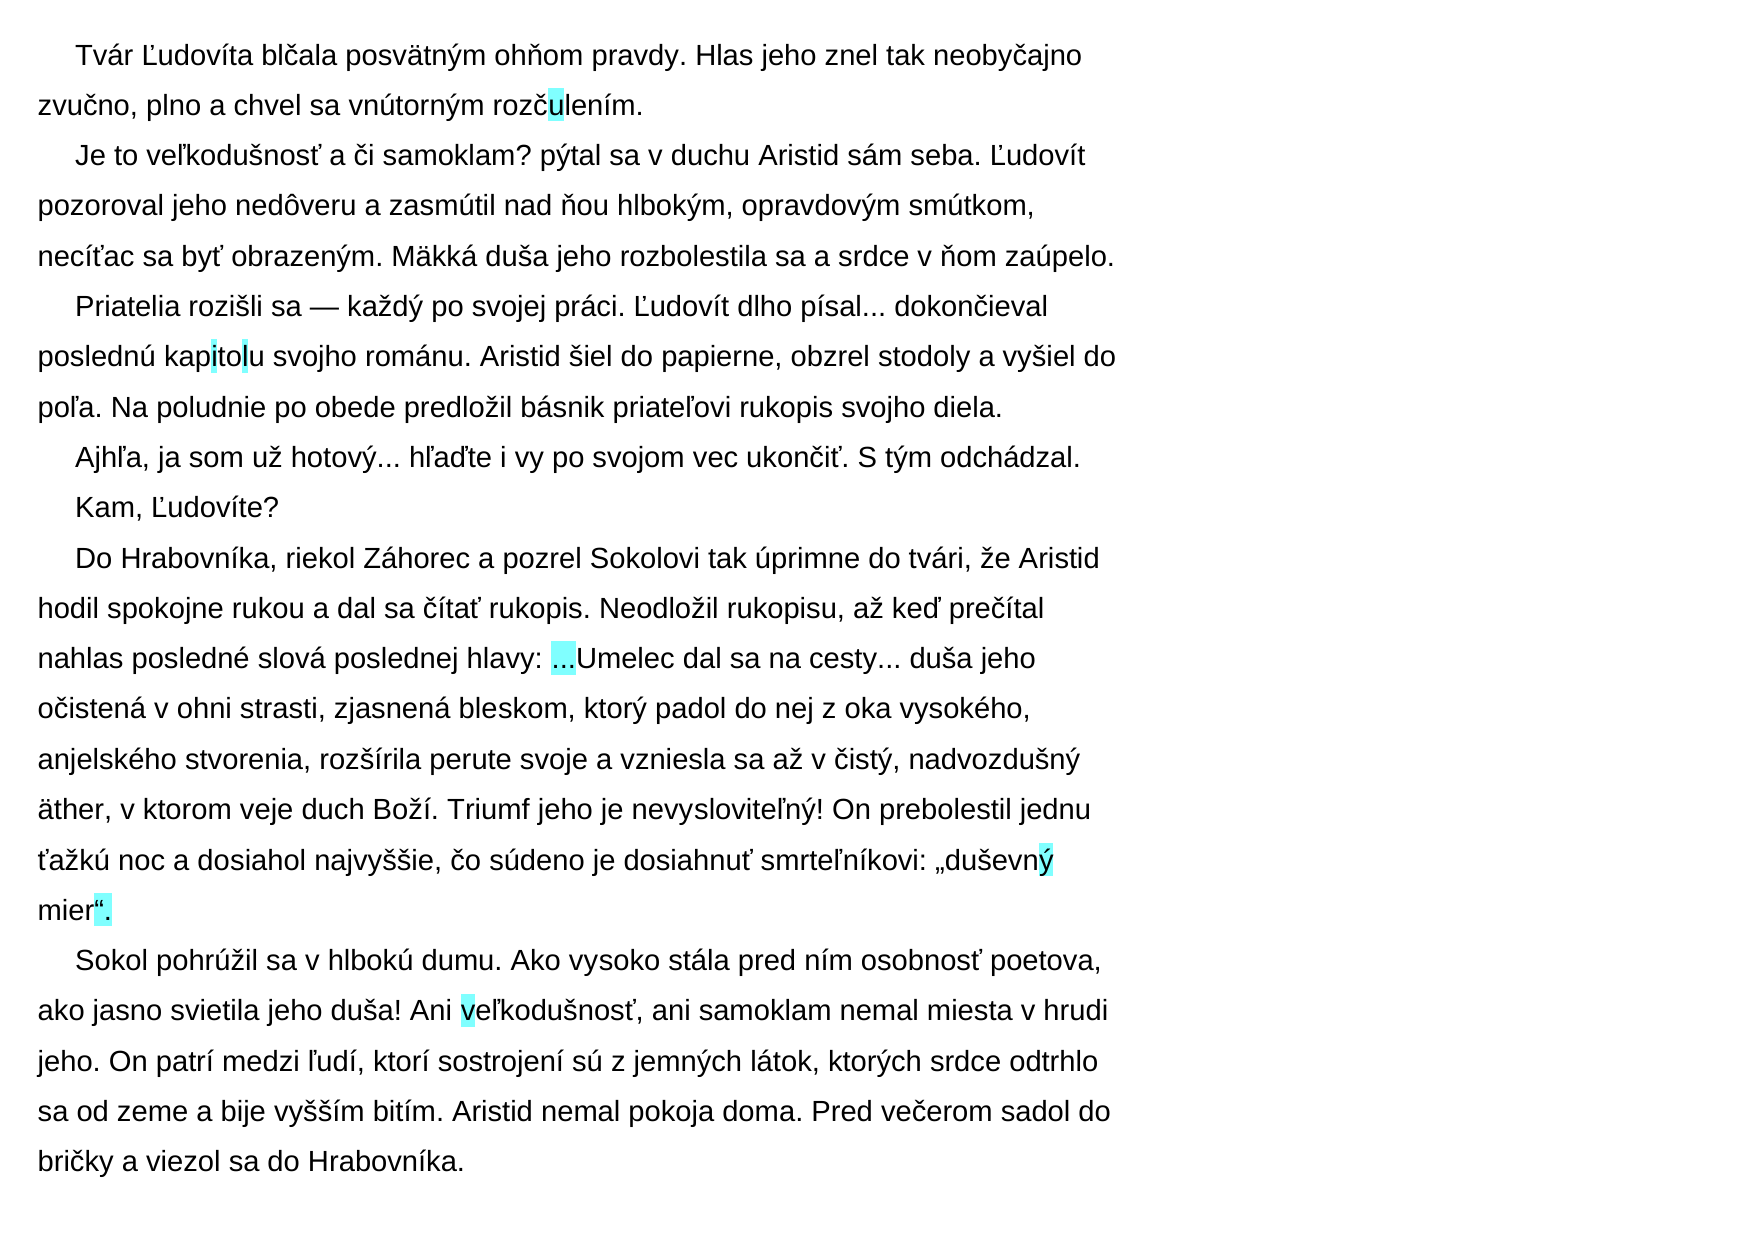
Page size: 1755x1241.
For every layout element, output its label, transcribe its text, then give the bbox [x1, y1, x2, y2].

text Tvár Ľudovíta blčala posvätným ohňom pravdy. Hlas jeho znel tak neobyčajno zvučno, plno a chvel sa vnútorným rozčulením. [37, 37, 1130, 121]
text Ajhľa, ja som už hotový... hľaďte i vy po svojom vec ukončiť. S tým odchádzal. [37, 440, 1130, 473]
text Do Hrabovníka, riekol Záhorec a pozrel Sokolovi tak úprimne do tvári, že Aristid hodil spokojne rukou a dal sa čítať rukopis. Neodložil rukopisu, až keď prečítal nahlas posledné slová poslednej hlavy: ...Umelec dal sa na cesty... duša jeho očistená v ohni strasti, zjasnená ble­skom, ktorý padol do nej z oka vysokého, anjelského stvorenia, rozšírila perute svoje a vzniesla sa až v čistý, nadvozdušný äther, v ktorom veje duch Boží. Triumf jeho je nevy­sloviteľný! On prebolestil jednu ťažkú noc a do­siahol najvyššie, čo súdeno je dosiahnuť smrteľ­níkovi: „duševný mier“. [37, 541, 1130, 926]
text Priatelia rozišli sa — každý po svojej práci. Ľudovít dlho písal... dokončieval poslednú kapitolu svojho románu. Aristid šiel do papierne, obzrel stodoly a vyšiel do poľa. Na poludnie po obede predložil básnik priateľovi rukopis svojho diela. [37, 289, 1130, 423]
text Kam, Ľudovíte? [37, 490, 1130, 524]
text Sokol pohrúžil sa v hlbokú dumu. Ako vy­soko stála pred ním osobnosť poetova, ako jasno svietila jeho duša! Ani veľkodušnosť, ani samoklam nemal miesta v hrudi jeho. On patrí medzi ľudí, ktorí sostrojení sú z jemných látok, ktorých srdce odtrhlo sa od zeme a bije vyšším bitím. Aristid nemal pokoja doma. Pred večerom sadol do bričky a viezol sa do Hrabovníka. [37, 943, 1130, 1178]
text Je to veľkodušnosť a či samoklam? pýtal sa v duchu Aristid sám seba. Ľudovít pozoroval jeho nedôveru a zasmútil nad ňou hlbokým, opravdovým smútkom, necíťac sa byť obrazeným. Mäkká duša jeho rozbolestila sa a srdce v ňom zaúpelo. [37, 138, 1130, 272]
